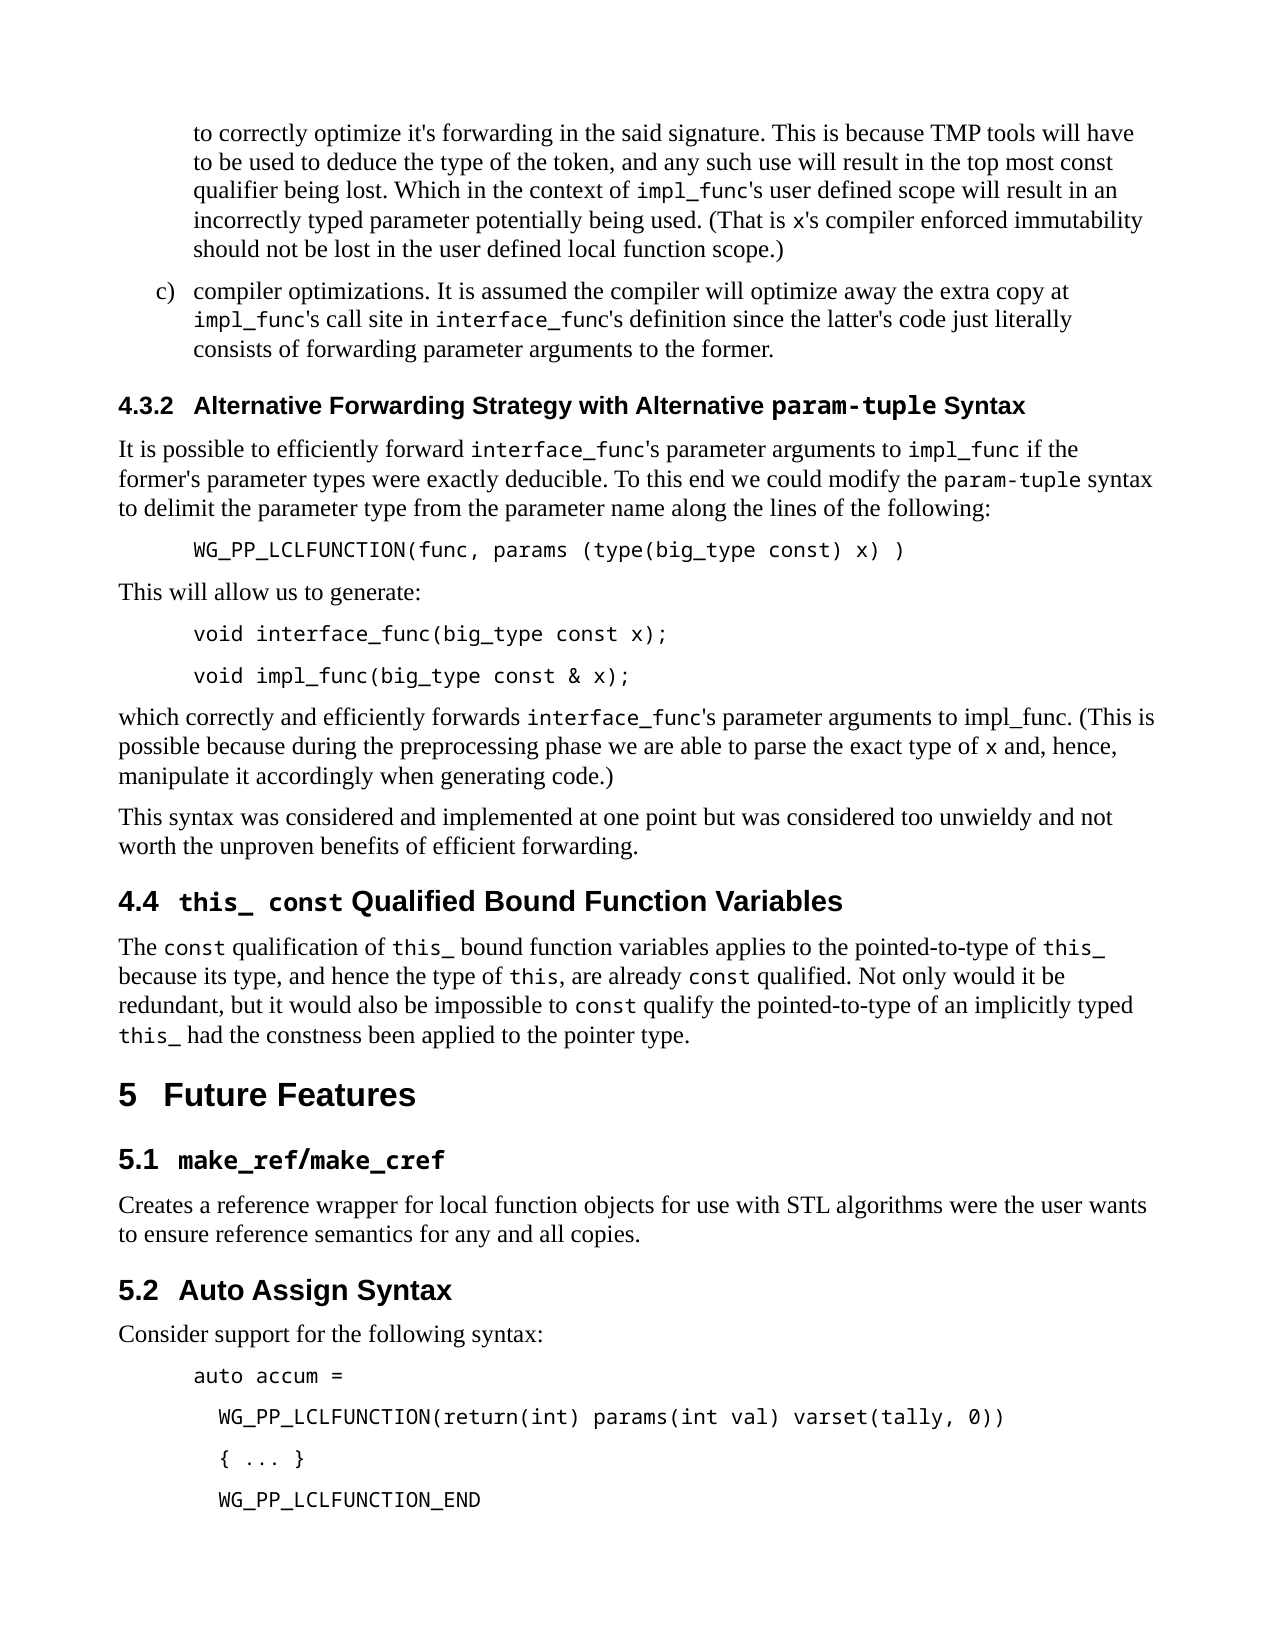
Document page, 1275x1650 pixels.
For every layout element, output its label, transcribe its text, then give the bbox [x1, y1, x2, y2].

subtitle Auto Assign Syntax [118, 1273, 1157, 1306]
text WG_PP_LCLFUNCTION(return(int) params(int val) varset(tally, 0)) [118, 1402, 1157, 1431]
text auto accum = [118, 1360, 1157, 1390]
subtitle this_ const Qualified Bound Function Variables [118, 884, 1157, 919]
text WG_PP_LCLFUNCTION_END [118, 1484, 1157, 1513]
subtitle Future Features [118, 1074, 1157, 1113]
subtitle make_ref/make_cref [118, 1138, 1157, 1178]
text void impl_func(big_type const & x); [118, 660, 1157, 689]
text Creates a reference wrapper for local function objects for use with STL algorithms were the user wants to ensure reference semantics for any and all copies. [118, 1190, 1157, 1248]
text { ... } [118, 1443, 1157, 1472]
text Consider support for the following syntax: [118, 1319, 1157, 1348]
text which correctly and efficiently forwards interface_func's parameter arguments to impl_func. (This is possible because during the preprocessing phase we are able to parse the exact type of x and, hence, manipulate it accordingly when generating code.) [118, 702, 1157, 789]
text The const qualification of this_ bound function variables applies to the pointed-to-type of this_ because its type, and hence the type of this, are already const qualified. Not only would it be redundant, but it would also be impossible to const qualify the pointed-to-type of an implicitly typed this_ had the constness been applied to the pointer type. [118, 932, 1157, 1049]
text This syntax was considered and implemented at one point but was considered too unwieldy and not worth the unproven benefits of efficient forwarding. [118, 802, 1157, 859]
list to correctly optimize it's forwarding in the said signature. This is because TMP tools will have to be used to deduce the type of the token, and any such use will result in the top most const qualifier being lost. Which in the context of impl_func's user defined scope will result in an incorrectly typed parameter potentially being used. (That is x's compiler enforced immutability should not be lost in the user defined local function scope.) [156, 118, 1157, 263]
subtitle Alternative Forwarding Strategy with Alternative param-tuple Syntax [118, 388, 1157, 422]
text WG_PP_LCLFUNCTION(func, params (type(big_type const) x) ) [118, 534, 1157, 564]
text It is possible to efficiently forward interface_func's parameter arguments to impl_func if the former's parameter types were exactly deducible. To this end we could modify the param-tuple syntax to delimit the parameter type from the parameter name along the lines of the following: [118, 434, 1157, 522]
list compiler optimizations. It is assumed the compiler will optimize away the extra copy at impl_func's call site in interface_func's definition since the latter's code just literally consists of forwarding parameter arguments to the former. [156, 276, 1157, 363]
text This will allow us to generate: [118, 577, 1157, 605]
text void interface_func(big_type const x); [118, 618, 1157, 647]
